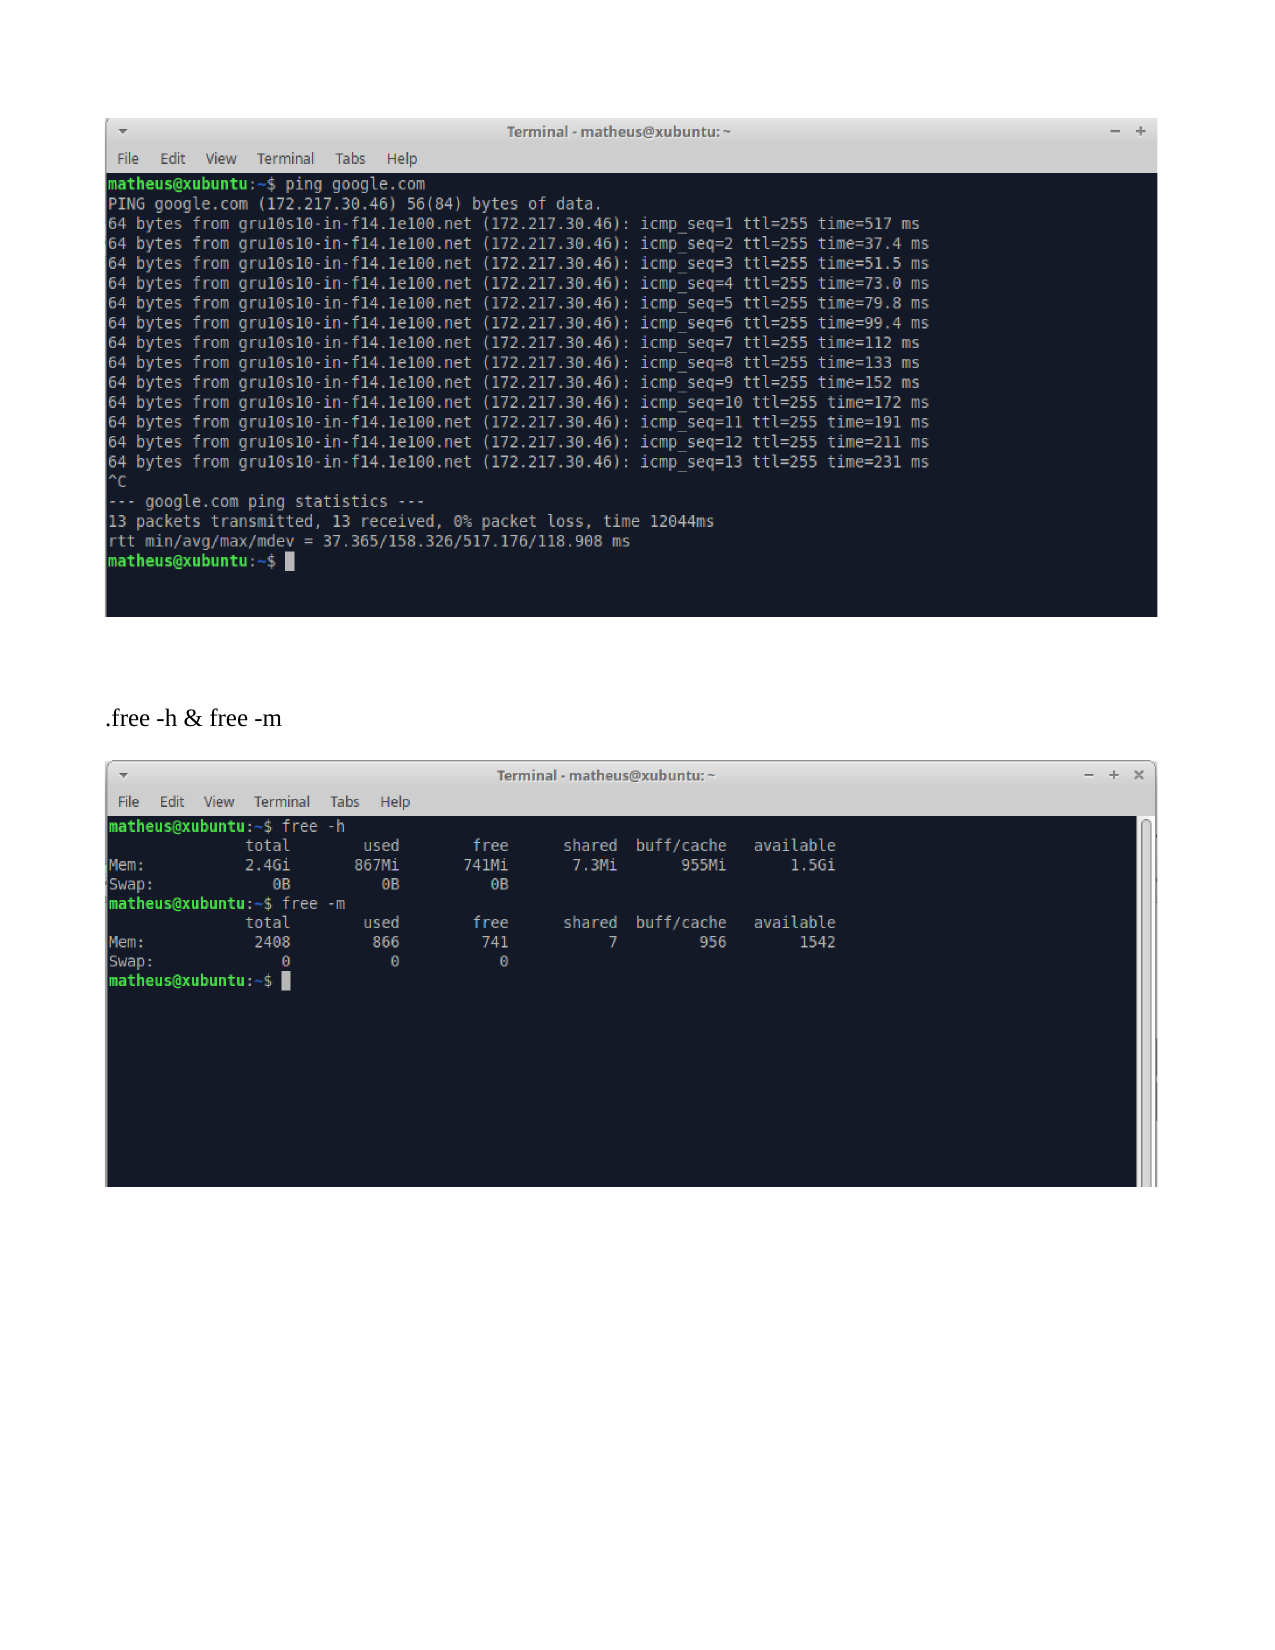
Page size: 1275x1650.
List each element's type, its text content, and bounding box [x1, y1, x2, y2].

text .free -h & free -m [105, 703, 1157, 731]
